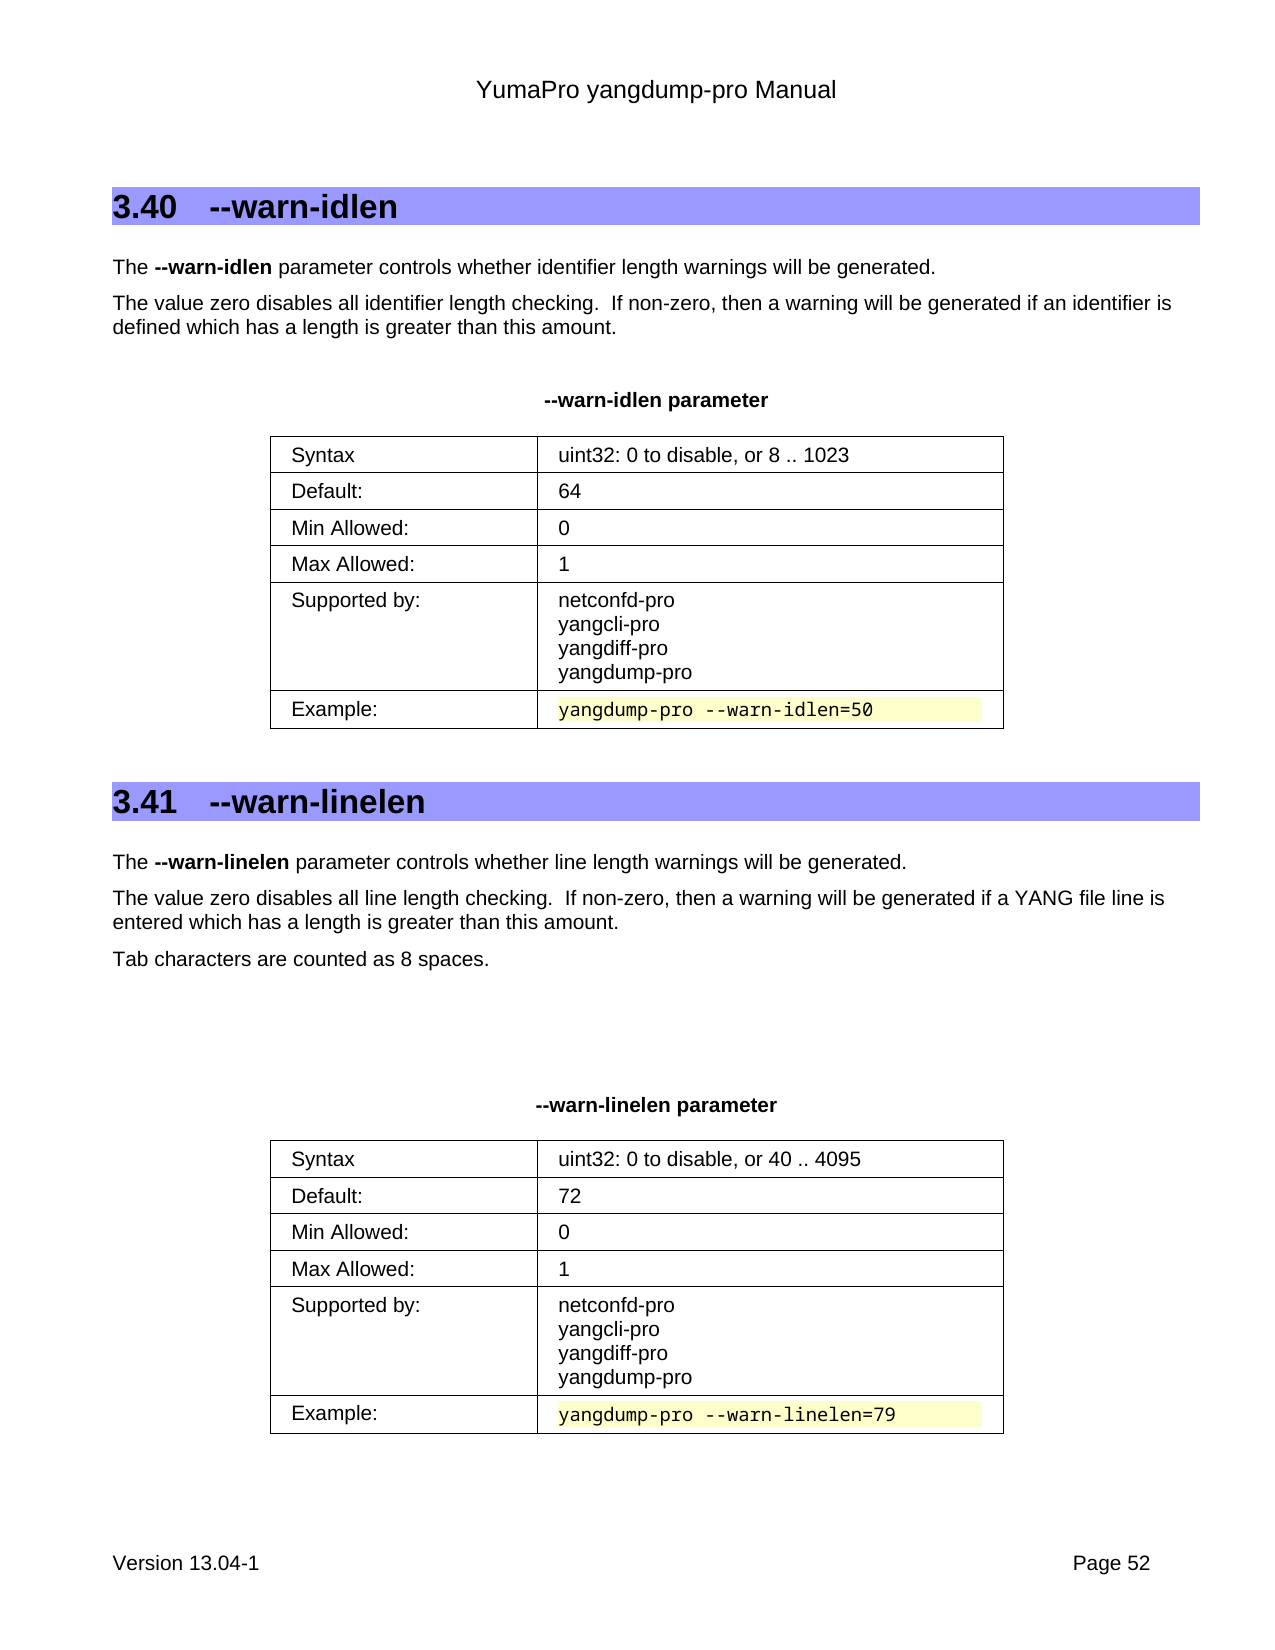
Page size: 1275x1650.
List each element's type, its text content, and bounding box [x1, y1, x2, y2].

text The value zero disables all line length checking. If non-zero, then a warning will be generated if a YANG file line is entered which has a length is greater than this amount. [112, 886, 1200, 934]
subtitle --warn-idlen parameter [127, 388, 1185, 412]
table_cell 1 [538, 1251, 1003, 1286]
table_header Syntax [271, 437, 537, 472]
table_cell Min Allowed: [271, 1214, 537, 1250]
table_cell Example: [271, 1396, 537, 1432]
table_cell Max Allowed: [271, 546, 537, 582]
table_header uint32: 0 to disable, or 8 .. 1023 [538, 437, 1003, 472]
table_cell Min Allowed: [271, 510, 537, 545]
table_cell yangdump-pro --warn-idlen=50 [538, 691, 1003, 728]
subtitle --warn-linelen parameter [127, 1092, 1185, 1116]
table_cell Supported by: [271, 1287, 537, 1394]
subtitle --warn-idlen [112, 187, 1200, 225]
table_cell Max Allowed: [271, 1251, 537, 1286]
table_cell Default: [271, 1178, 537, 1213]
table_cell Default: [271, 473, 537, 509]
table_header uint32: 0 to disable, or 40 .. 4095 [538, 1141, 1003, 1177]
table_cell netconfd-pro yangcli-pro yangdiff-pro yangdump-pro [538, 1287, 1003, 1394]
table_cell 64 [538, 473, 1003, 509]
table_cell netconfd-pro yangcli-pro yangdiff-pro yangdump-pro [538, 583, 1003, 690]
table_cell yangdump-pro --warn-linelen=79 [538, 1396, 1003, 1432]
table_cell 0 [538, 510, 1003, 545]
table_cell Supported by: [271, 583, 537, 690]
table_cell 1 [538, 546, 1003, 582]
text The --warn-linelen parameter controls whether line length warnings will be generated. [112, 850, 1200, 874]
subtitle --warn-linelen [112, 782, 1200, 821]
table_cell 72 [538, 1178, 1003, 1213]
table_cell 0 [538, 1214, 1003, 1250]
table_header Syntax [271, 1141, 537, 1177]
table_cell Example: [271, 691, 537, 728]
text The --warn-idlen parameter controls whether identifier length warnings will be generated. [112, 254, 1200, 278]
text The value zero disables all identifier length checking. If non-zero, then a warning will be generated if an identifier is defined which has a length is greater than this amount. [112, 291, 1200, 339]
text Tab characters are counted as 8 spaces. [112, 947, 1200, 971]
